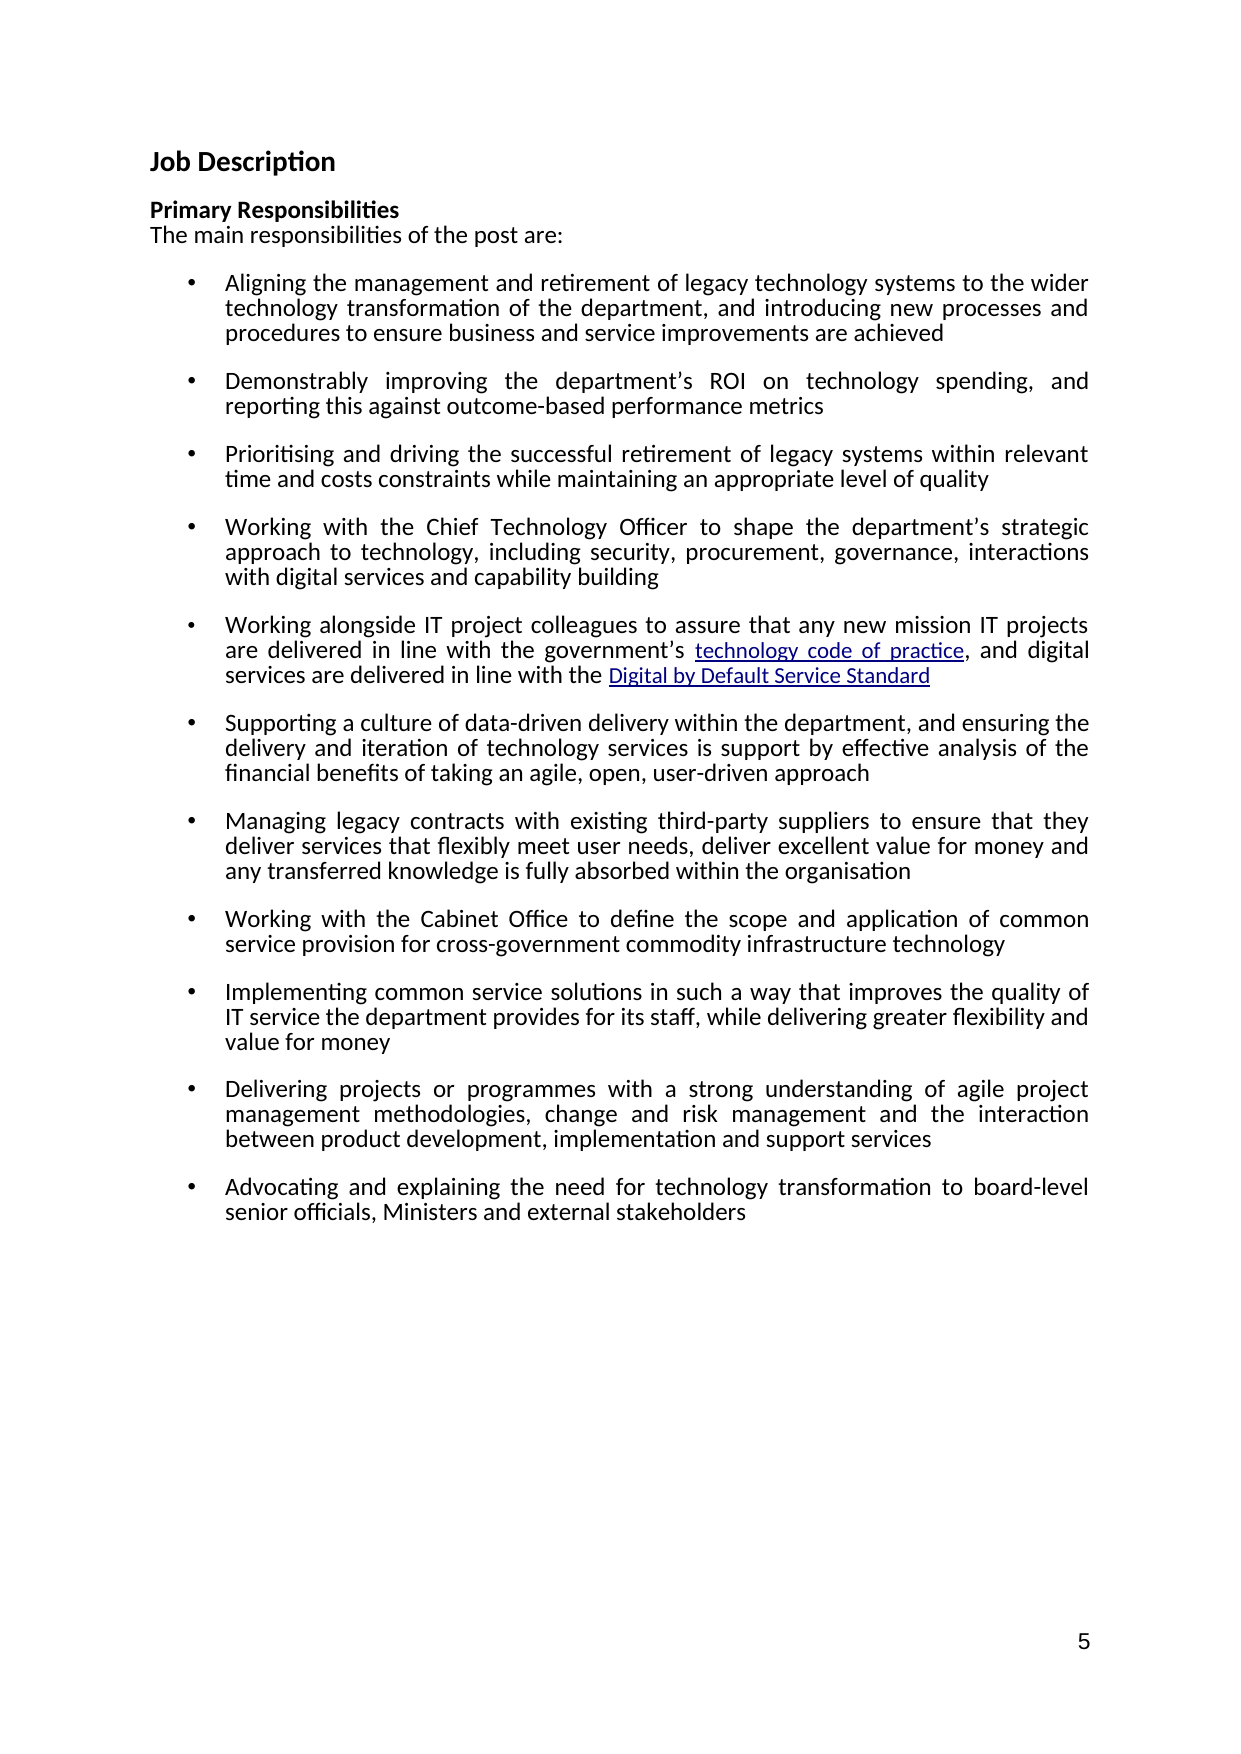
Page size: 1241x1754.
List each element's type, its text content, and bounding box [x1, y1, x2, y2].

list Working with the Cabinet Office to define the scope and application of common service provision for cross-government commodity infrastructure technology [187, 908, 1090, 958]
list Implementing common service solutions in such a way that improves the quality of IT service the department provides for its staff, while delivering greater flexibility and value for money [187, 981, 1090, 1056]
list Advocating and explaining the need for technology transformation to board-level senior officials, Ministers and external stakeholders [187, 1177, 1090, 1227]
text Primary Responsibilities [150, 200, 1090, 225]
list Working with the Chief Technology Officer to shape the department’s strategic approach to technology, including security, procurement, governance, interactions with digital services and capability building [187, 517, 1090, 592]
list Working alongside IT project colleagues to assure that any new mission IT projects are delivered in line with the government’s technology code of practice, and digital services are delivered in line with the Digital by Default Service Standard [187, 614, 1090, 689]
list Prioritising and driving the successful retirement of legacy systems within relevant time and costs constraints while maintaining an appropriate level of quality [187, 444, 1090, 494]
list Aligning the management and retirement of legacy technology systems to the wider technology transformation of the department, and introducing new processes and procedures to ensure business and service improvements are achieved [187, 273, 1090, 348]
list Managing legacy contracts with existing third-party suppliers to ensure that they deliver services that flexibly meet user needs, deliver excellent value for money and any transferred knowledge is fully absorbed within the organisation [187, 810, 1090, 885]
list Supporting a culture of data-driven delivery within the department, and ensuring the delivery and iteration of technology services is support by effective analysis of the financial benefits of taking an agile, open, user-driven approach [187, 712, 1090, 787]
list Delivering projects or programmes with a strong understanding of agile project management methodologies, change and risk management and the interaction between product development, implementation and support services [187, 1079, 1090, 1154]
text The main responsibilities of the post are: [150, 225, 1090, 250]
text Job Description [150, 150, 1090, 179]
list Demonstrably improving the department’s ROI on technology spending, and reporting this against outcome-based performance metrics [187, 371, 1090, 421]
